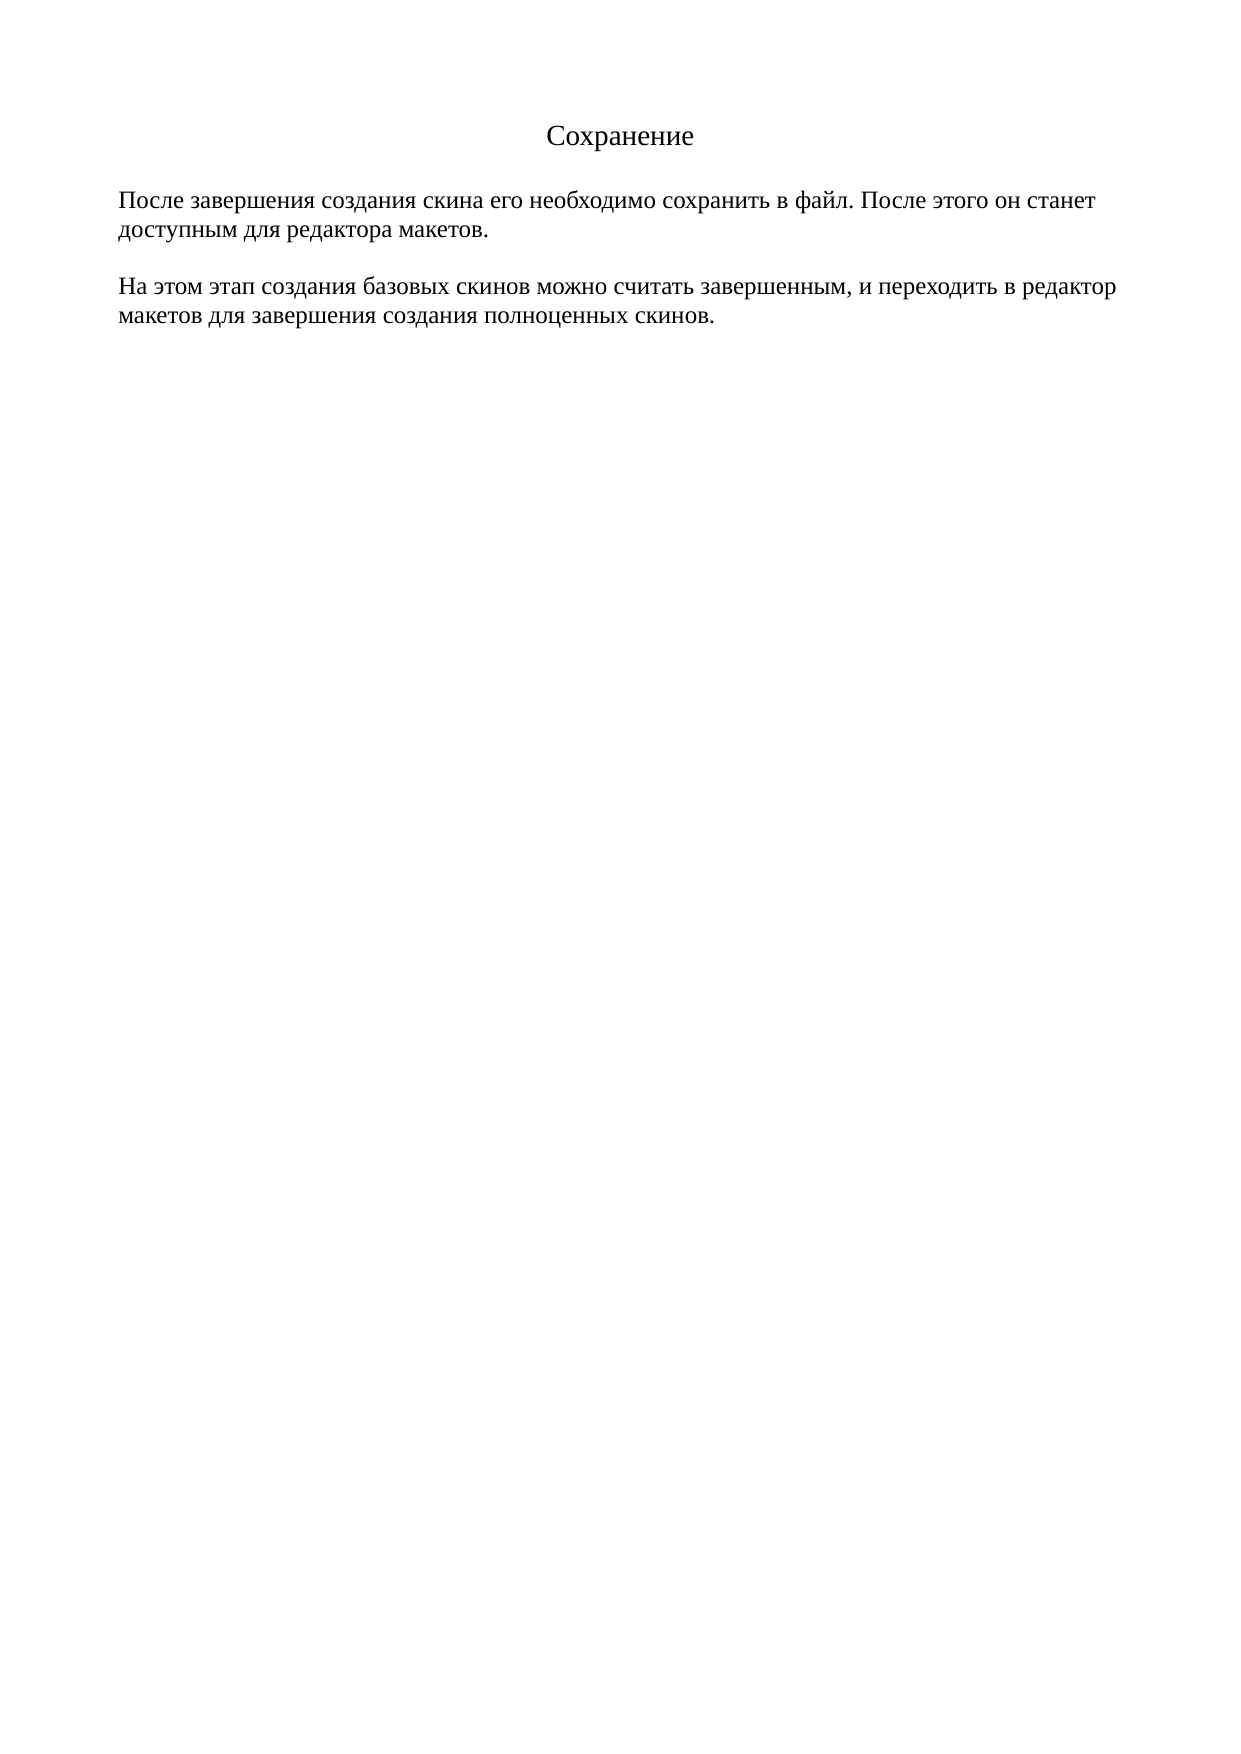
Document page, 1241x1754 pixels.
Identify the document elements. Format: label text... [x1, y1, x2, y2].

text После завершения создания скина его необходимо сохранить в файл. После этого он станет доступным для редактора макетов. [118, 185, 1122, 243]
text Сохранение [118, 118, 1122, 152]
text На этом этап создания базовых скинов можно считать завершенным, и переходить в редактор макетов для завершения создания полноценных скинов. [118, 271, 1122, 329]
